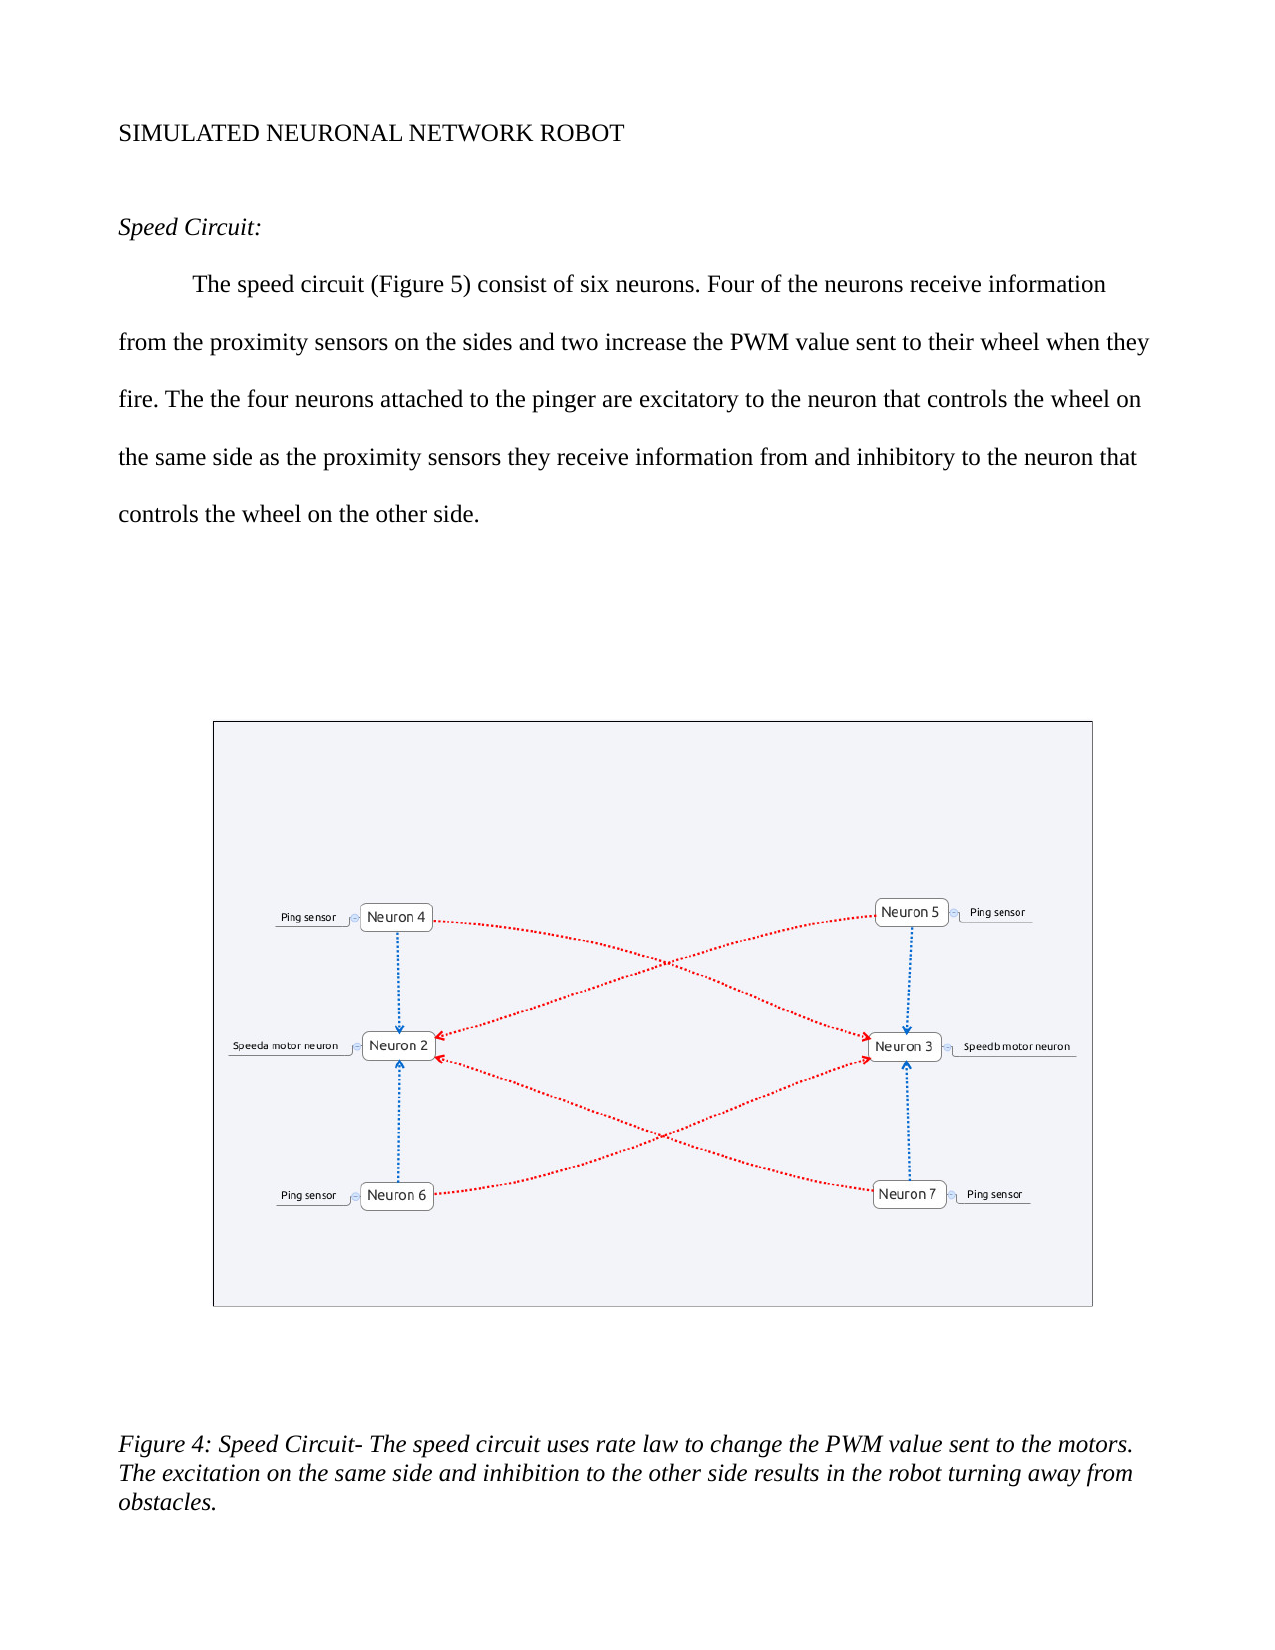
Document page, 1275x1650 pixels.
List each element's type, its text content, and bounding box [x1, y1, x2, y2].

picture [118, 626, 1157, 1429]
text Figure 4: Speed Circuit- The speed circuit uses rate law to change the PWM value sent to the motors. The excitation on the same side and inhibition to the other side results in the robot turning away from obstacles. [118, 1429, 1157, 1515]
text The speed circuit (Figure 5) consist of six neurons. Four of the neurons receive information from the proximity sensors on the sides and two increase the PWM value sent to their wheel when they fire. The the four neurons attached to the pinger are excitatory to the neuron that controls the wheel on the same side as the proximity sensors they receive information from and inhibitory to the neuron that controls the wheel on the other side. [118, 269, 1157, 528]
text Speed Circuit: [118, 212, 1157, 240]
